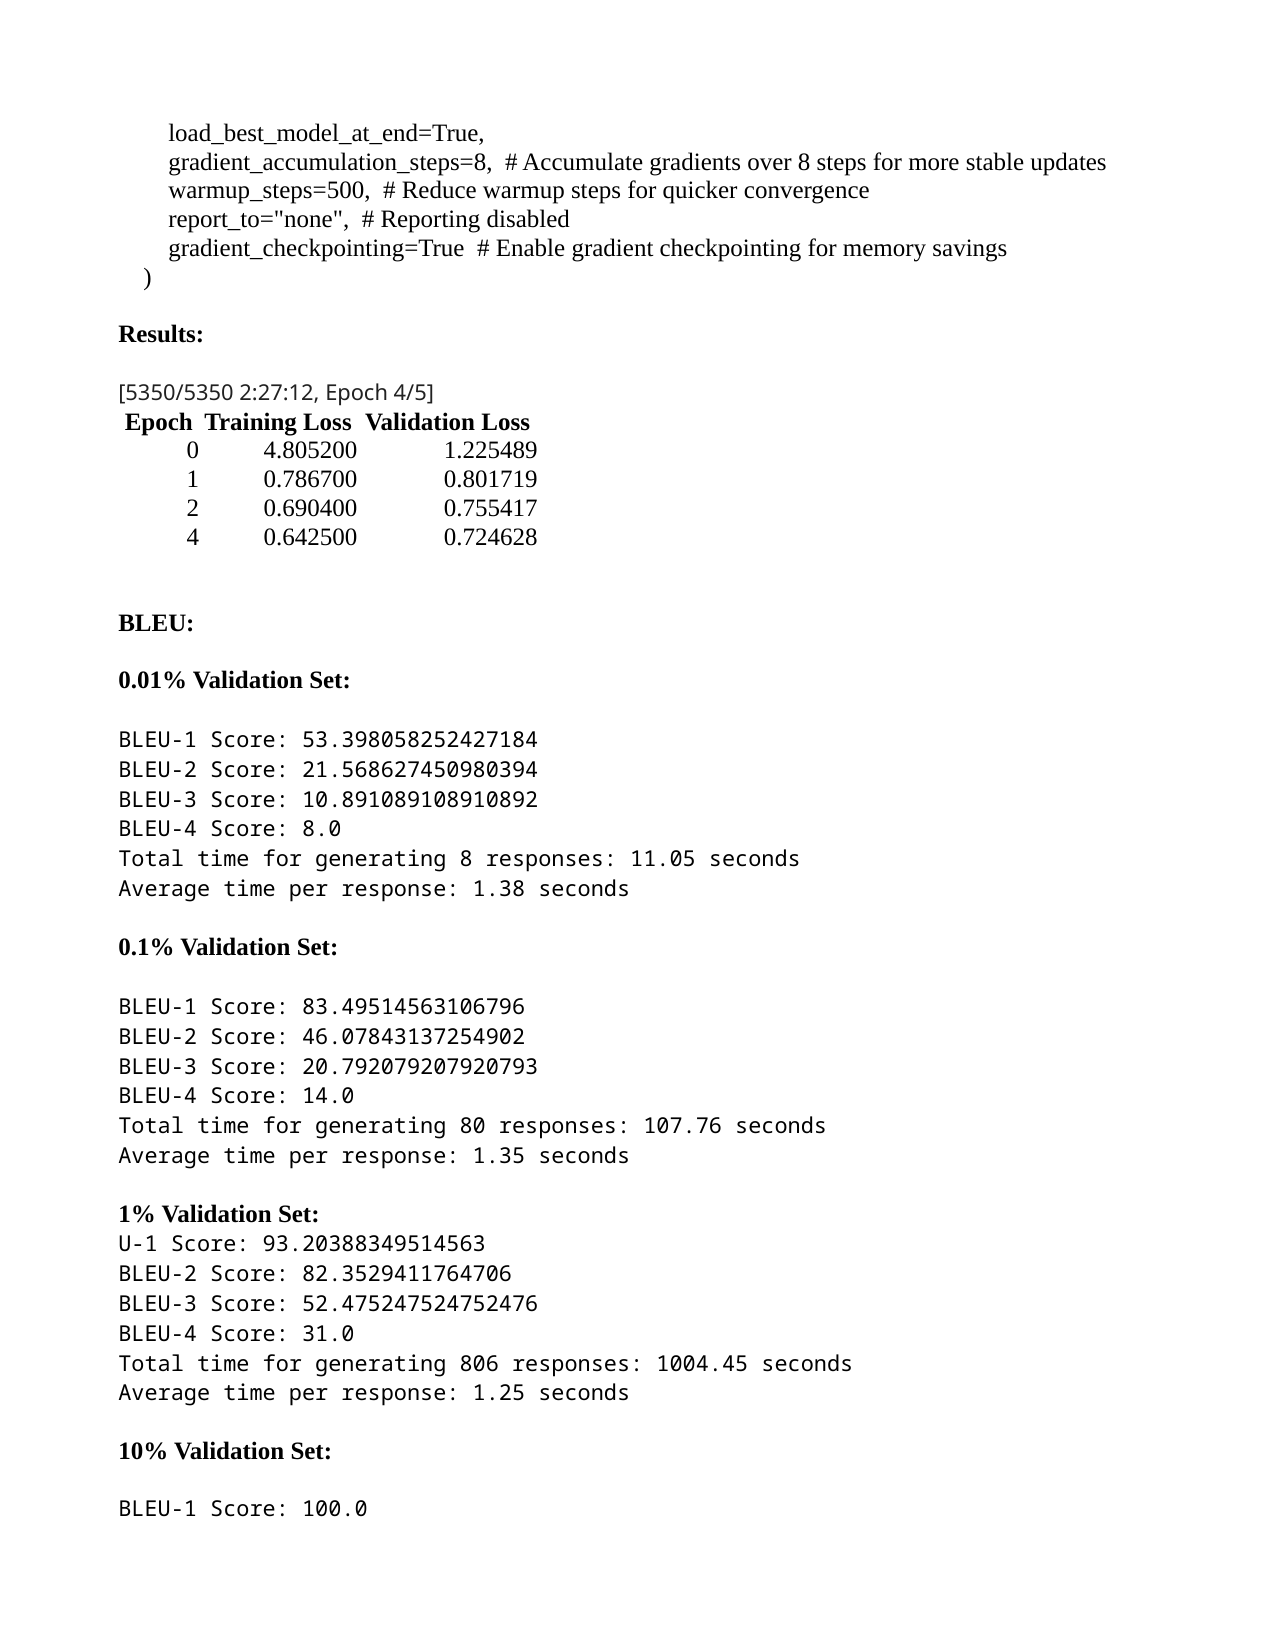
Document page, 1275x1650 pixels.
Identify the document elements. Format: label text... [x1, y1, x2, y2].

table_cell 0.786700 [199, 464, 357, 493]
text gradient_accumulation_steps=8, # Accumulate gradients over 8 steps for more stable updates [118, 147, 1157, 176]
table_cell 0.755417 [357, 493, 537, 522]
text BLEU-2 Score: 46.07843137254902 [118, 1021, 1157, 1051]
table_header Training Loss [199, 407, 357, 435]
text Average time per response: 1.38 seconds [118, 873, 1157, 903]
text gradient_checkpointing=True # Enable gradient checkpointing for memory savings [118, 233, 1157, 262]
text Total time for generating 8 responses: 11.05 seconds [118, 843, 1157, 873]
table_cell 1.225489 [357, 435, 537, 464]
text BLEU-4 Score: 31.0 [118, 1318, 1157, 1347]
text BLEU-3 Score: 10.891089108910892 [118, 783, 1157, 813]
text BLEU-1 Score: 53.398058252427184 [118, 724, 1157, 754]
text BLEU-3 Score: 20.792079207920793 [118, 1051, 1157, 1080]
text Average time per response: 1.35 seconds [118, 1140, 1157, 1170]
text BLEU-2 Score: 21.568627450980394 [118, 754, 1157, 783]
text load_best_model_at_end=True, [118, 118, 1157, 147]
text [5350/5350 2:27:12, Epoch 4/5] [118, 377, 1157, 407]
text 1% Validation Set: [118, 1199, 1157, 1228]
text U-1 Score: 93.20388349514563 [118, 1228, 1157, 1258]
text ) [118, 262, 1157, 291]
text BLEU-1 Score: 100.0 [118, 1493, 1157, 1523]
table_header Epoch [118, 407, 199, 435]
table_cell 4.805200 [199, 435, 357, 464]
table_cell 0.801719 [357, 464, 537, 493]
table_cell 1 [118, 464, 199, 493]
text Average time per response: 1.25 seconds [118, 1377, 1157, 1407]
text BLEU-2 Score: 82.3529411764706 [118, 1258, 1157, 1288]
text report_to="none", # Reporting disabled [118, 204, 1157, 233]
text warmup_steps=500, # Reduce warmup steps for quicker convergence [118, 176, 1157, 204]
text BLEU-3 Score: 52.475247524752476 [118, 1288, 1157, 1318]
table_cell 0.642500 [199, 522, 357, 550]
text Total time for generating 80 responses: 107.76 seconds [118, 1110, 1157, 1140]
table_cell 4 [118, 522, 199, 550]
table_cell 0.690400 [199, 493, 357, 522]
text BLEU-4 Score: 8.0 [118, 813, 1157, 843]
text Total time for generating 806 responses: 1004.45 seconds [118, 1347, 1157, 1377]
table_cell 2 [118, 493, 199, 522]
text Results: [118, 319, 1157, 348]
text BLEU: [118, 608, 1157, 637]
text 10% Validation Set: [118, 1436, 1157, 1464]
text 0.01% Validation Set: [118, 665, 1157, 694]
table_header Validation Loss [357, 407, 537, 435]
text BLEU-1 Score: 83.49514563106796 [118, 991, 1157, 1021]
table_cell 0 [118, 435, 199, 464]
text BLEU-4 Score: 14.0 [118, 1080, 1157, 1110]
text 0.1% Validation Set: [118, 932, 1157, 961]
table_cell 0.724628 [357, 522, 537, 550]
